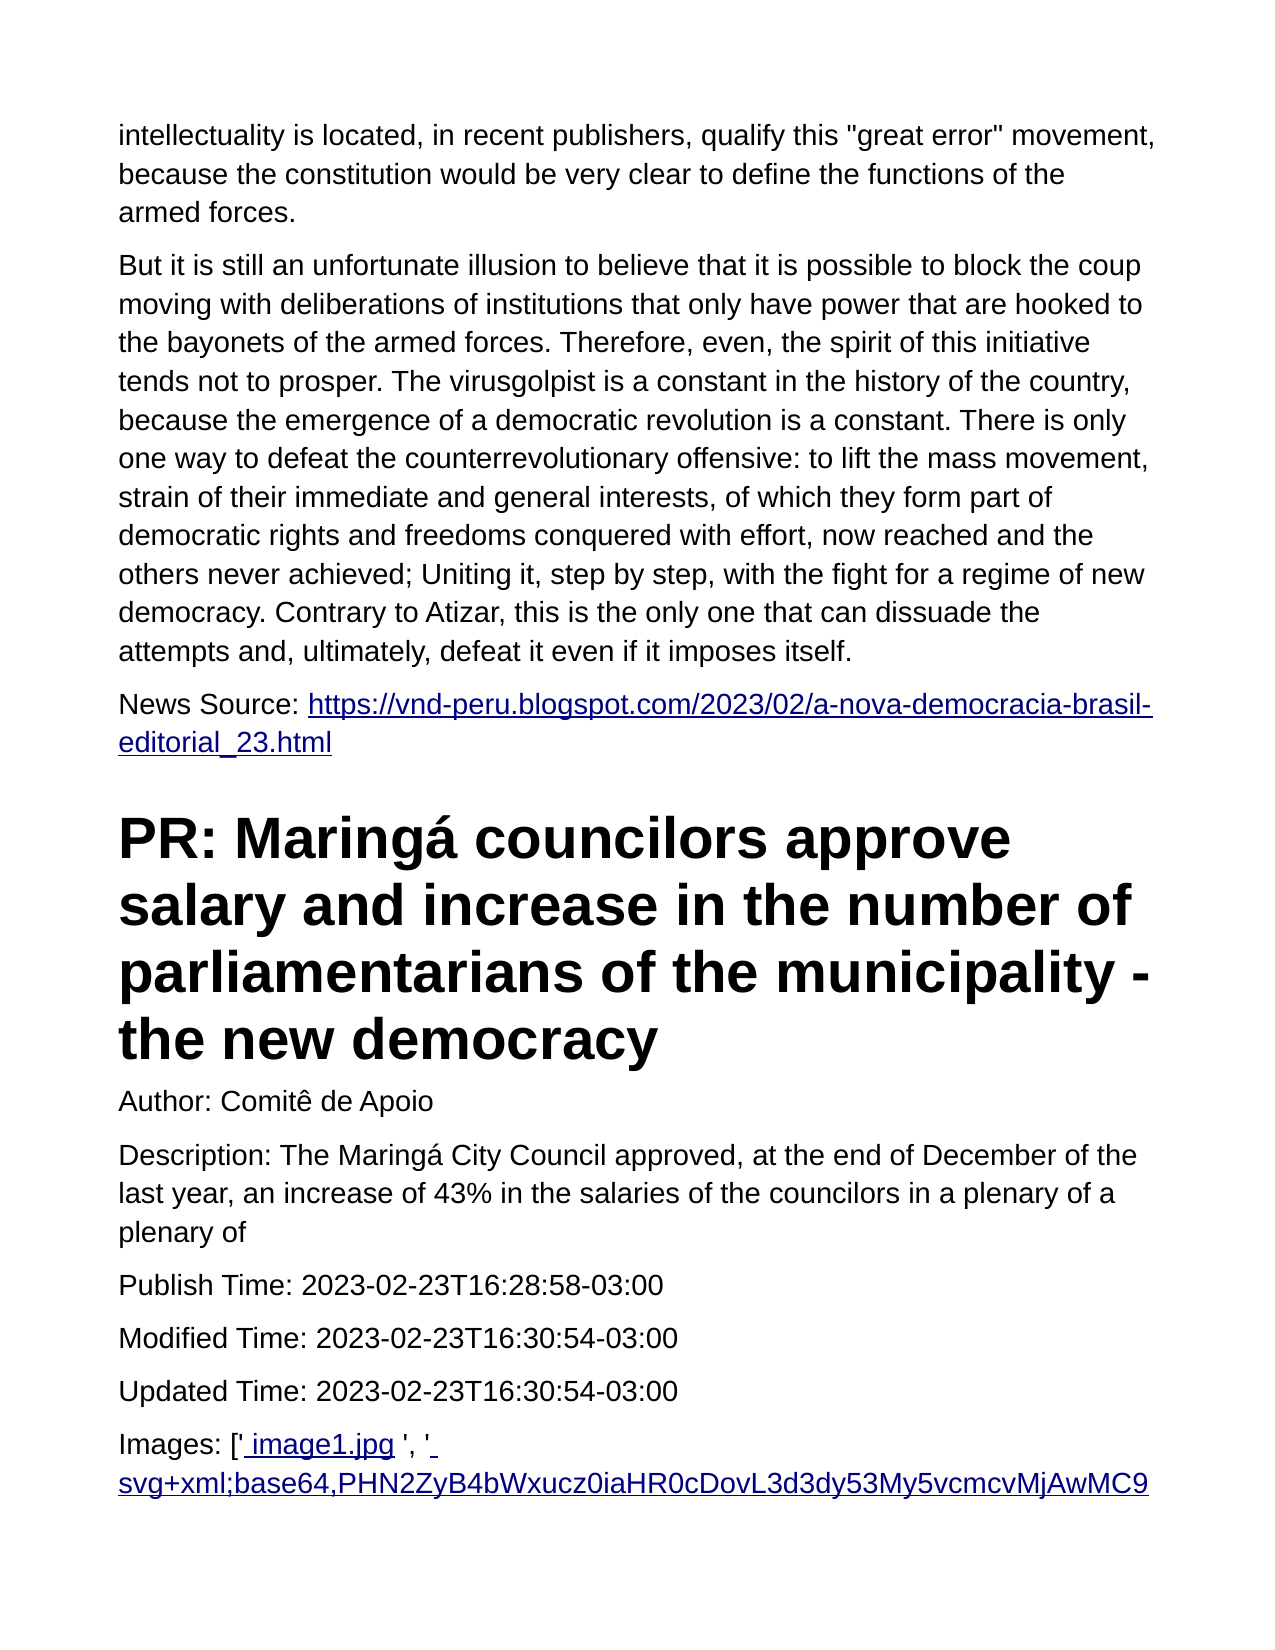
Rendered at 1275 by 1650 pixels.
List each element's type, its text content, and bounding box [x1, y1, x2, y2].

subtitle PR: Maringá councilors approve salary and increase in the number of parliamentarians of the municipality - the new democracy [118, 803, 1157, 1072]
text Publish Time: 2023-02-23T16:28:58-03:00 [118, 1268, 1157, 1301]
text Author: Comitê de Apoio [118, 1084, 1157, 1118]
text Updated Time: 2023-02-23T16:30:54-03:00 [118, 1374, 1157, 1407]
text intellectuality is located, in recent publishers, qualify this "great error" movement, because the constitution would be very clear to define the functions of the armed forces. [118, 118, 1157, 229]
text Modified Time: 2023-02-23T16:30:54-03:00 [118, 1321, 1157, 1354]
text News Source: https://vnd-peru.blogspot.com/2023/02/a-nova-democracia-brasil-editorial_23.html [118, 687, 1157, 759]
text Description: The Maringá City Council approved, at the end of December of the last year, an increase of 43% in the salaries of the councilors in a plenary of a plenary of [118, 1137, 1157, 1248]
text Images: [' image1.jpg ', ' svg+xml;base64,PHN2ZyB4bWxucz0iaHR0cDovL3d3dy53My5vcmcvMjAwMC9 [118, 1427, 1157, 1499]
text But it is still an unfortunate illusion to believe that it is possible to block the coup moving with deliberations of institutions that only have power that are hooked to the bayonets of the armed forces. Therefore, even, the spirit of this initiative tends not to prosper. The virusgolpist is a constant in the history of the country, because the emergence of a democratic revolution is a constant. There is only one way to defeat the counterrevolutionary offensive: to lift the mass movement, strain of their immediate and general interests, of which they form part of democratic rights and freedoms conquered with effort, now reached and the others never achieved; Uniting it, step by step, with the fight for a regime of new democracy. Contrary to Atizar, this is the only one that can dissuade the attempts and, ultimately, defeat it even if it imposes itself. [118, 248, 1157, 667]
